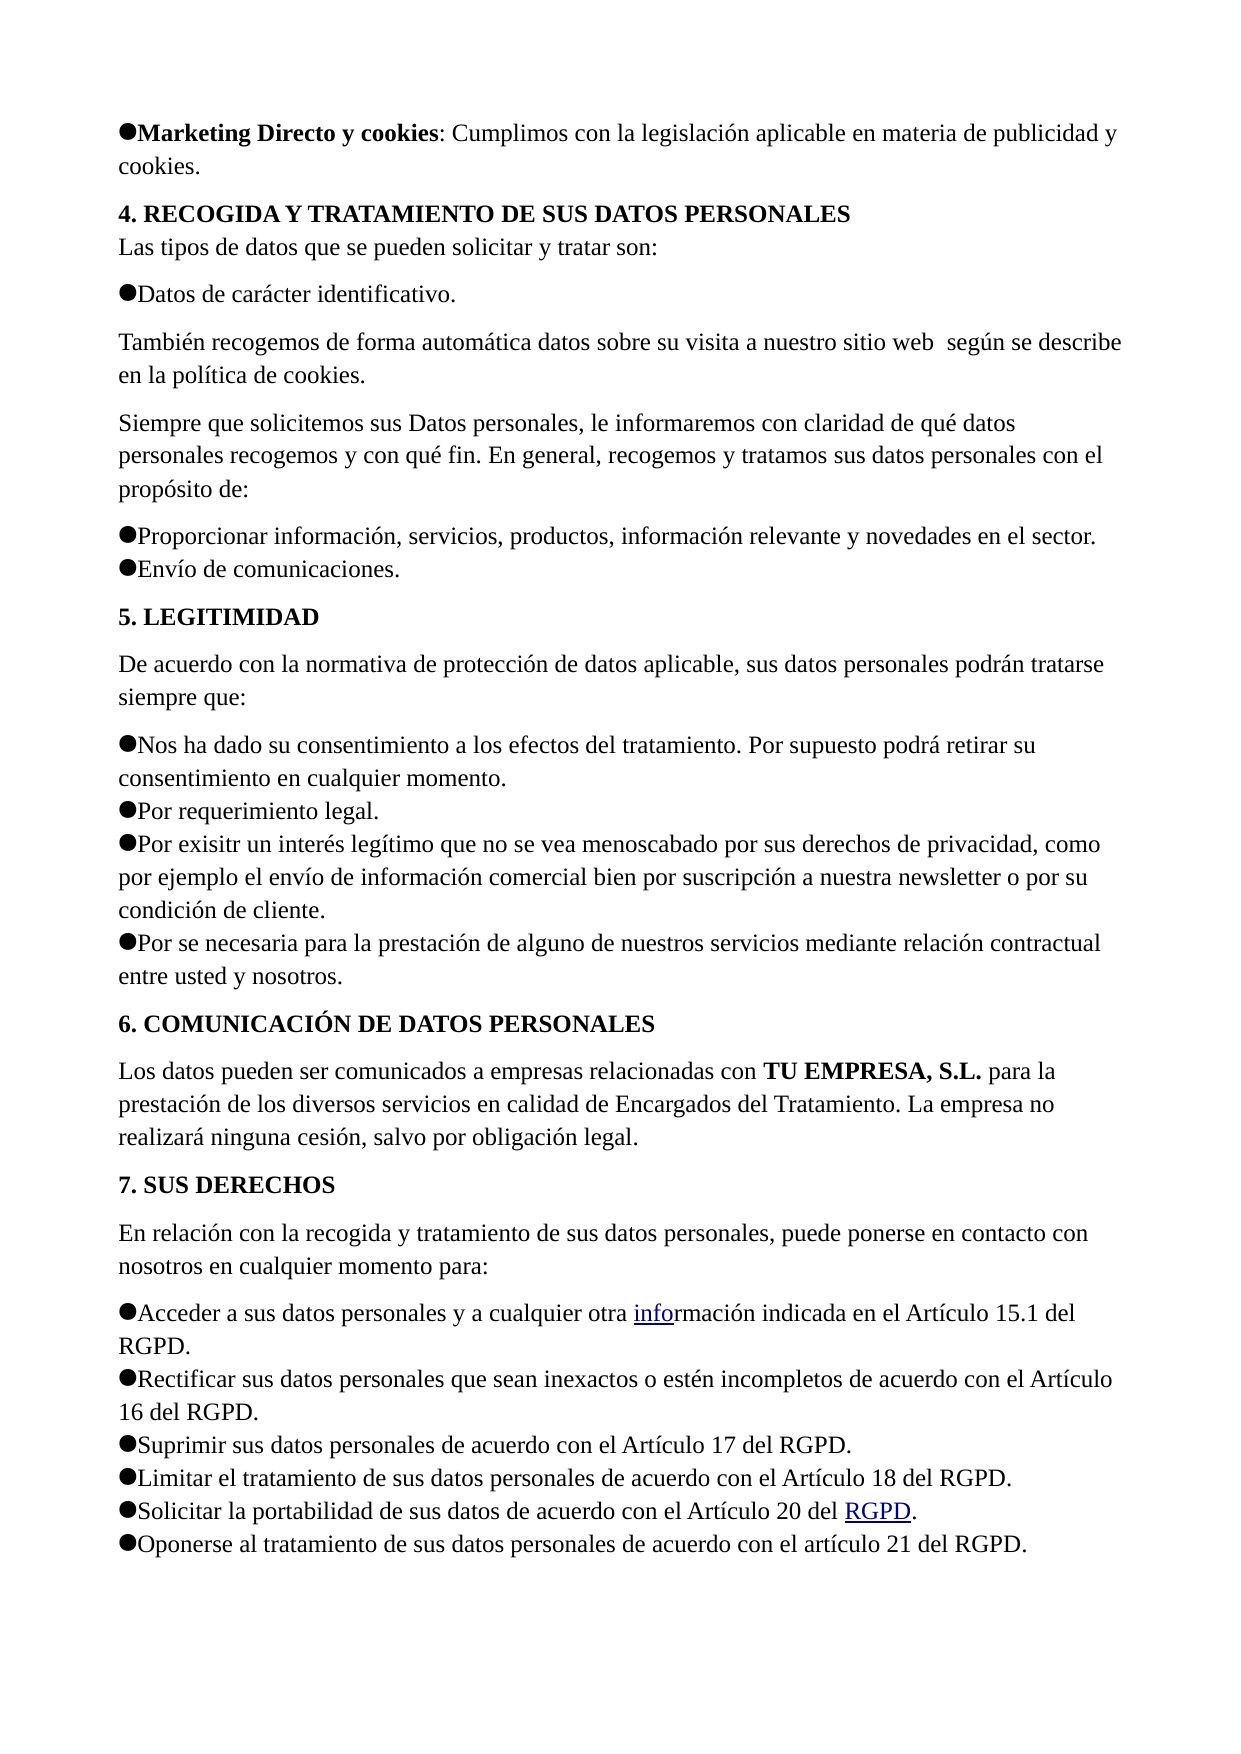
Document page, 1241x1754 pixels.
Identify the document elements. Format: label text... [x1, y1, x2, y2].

text Los datos pueden ser comunicados a empresas relacionadas con TU EMPRESA, S.L. para la prestación de los diversos servicios en calidad de Encargados del Tratamiento. La empresa no realizará ninguna cesión, salvo por obligación legal. [118, 1056, 1122, 1151]
list Por se necesaria para la prestación de alguno de nuestros servicios mediante relación contractual entre usted y nosotros. [118, 928, 1122, 990]
text De acuerdo con la normativa de protección de datos aplicable, sus datos personales podrán tratarse siempre que: [118, 649, 1122, 711]
text 5. LEGITIMIDAD [118, 602, 1122, 631]
text Siempre que solicitemos sus Datos personales, le informaremos con claridad de qué datos personales recogemos y con qué fin. En general, recogemos y tratamos sus datos personales con el propósito de: [118, 408, 1122, 502]
list Por exisitr un interés legítimo que no se vea menoscabado por sus derechos de privacidad, como por ejemplo el envío de información comercial bien por suscripción a nuestra newsletter o por su condición de cliente. [118, 829, 1122, 924]
list Proporcionar información, servicios, productos, información relevante y novedades en el sector. [118, 521, 1122, 550]
text En relación con la recogida y tratamiento de sus datos personales, puede ponerse en contacto con nosotros en cualquier momento para: [118, 1218, 1122, 1279]
list Nos ha dado su consentimiento a los efectos del tratamiento. Por supuesto podrá retirar su consentimiento en cualquier momento. [118, 730, 1122, 792]
text 4. RECOGIDA Y TRATAMIENTO DE SUS DATOS PERSONALES Las tipos de datos que se pueden solicitar y tratar son: [118, 199, 1122, 261]
list Por requerimiento legal. [118, 796, 1122, 825]
list Acceder a sus datos personales y a cualquier otra información indicada en el Artículo 15.1 del RGPD. [118, 1298, 1122, 1360]
text 6. COMUNICACIÓN DE DATOS PERSONALES [118, 1009, 1122, 1038]
list Envío de comunicaciones. [118, 554, 1122, 583]
list Oponerse al tratamiento de sus datos personales de acuerdo con el artículo 21 del RGPD. [118, 1529, 1122, 1558]
list Marketing Directo y cookies: Cumplimos con la legislación aplicable en materia de publicidad y cookies. [118, 118, 1122, 180]
list Rectificar sus datos personales que sean inexactos o estén incompletos de acuerdo con el Artículo 16 del RGPD. [118, 1364, 1122, 1426]
list Datos de carácter identificativo. [118, 279, 1122, 308]
list Solicitar la portabilidad de sus datos de acuerdo con el Artículo 20 del RGPD. [118, 1496, 1122, 1525]
list Suprimir sus datos personales de acuerdo con el Artículo 17 del RGPD. [118, 1430, 1122, 1459]
list Limitar el tratamiento de sus datos personales de acuerdo con el Artículo 18 del RGPD. [118, 1463, 1122, 1492]
text También recogemos de forma automática datos sobre su visita a nuestro sitio web según se describe en la política de cookies. [118, 327, 1122, 389]
text 7. SUS DERECHOS [118, 1170, 1122, 1199]
